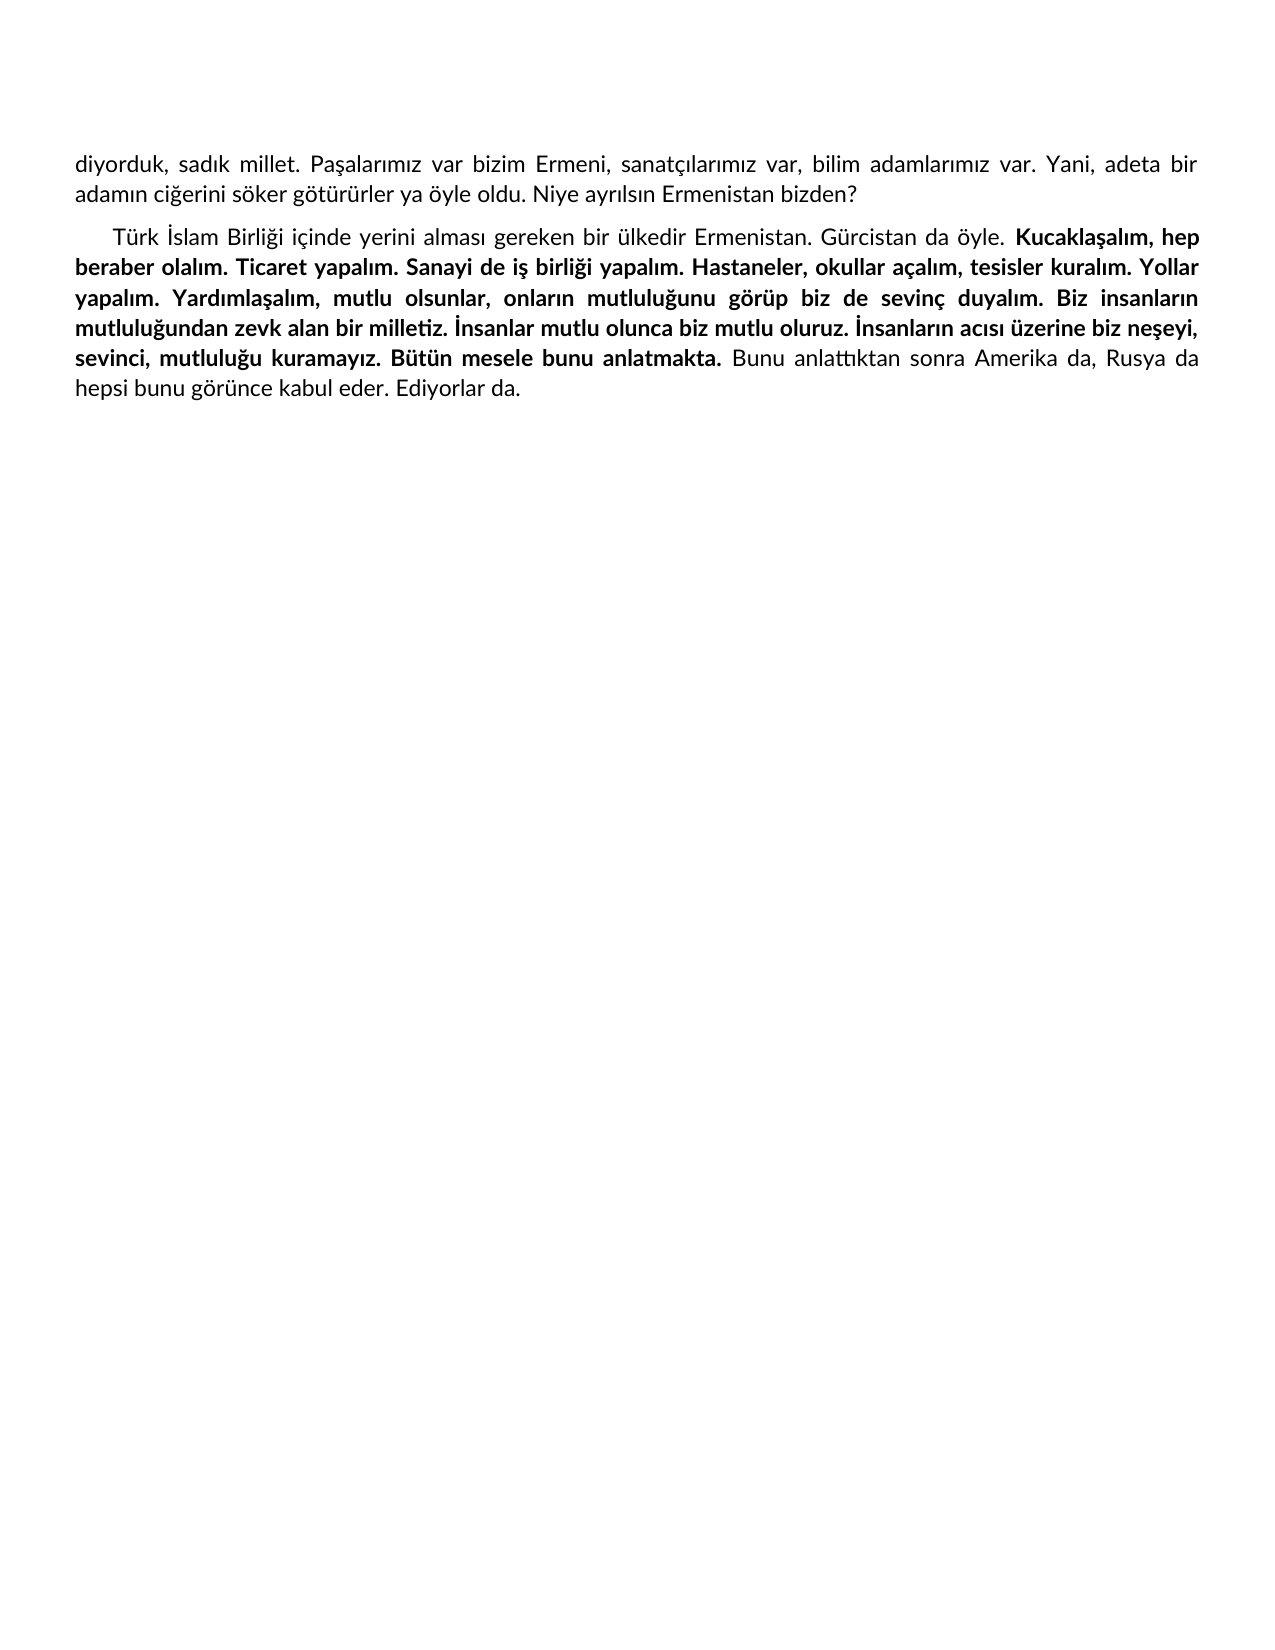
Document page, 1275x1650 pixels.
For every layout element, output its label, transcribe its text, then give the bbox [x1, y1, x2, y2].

text diyorduk, sadık millet. Paşalarımız var bizim Ermeni, sanatçılarımız var, bilim adamlarımız var. Yani, adeta bir adamın ciğerini söker götürürler ya öyle oldu. Niye ayrılsın Ermenistan bizden? [75, 150, 1200, 208]
text Türk İslam Birliği içinde yerini alması gereken bir ülkedir Ermenistan. Gürcistan da öyle. Kucaklaşalım, hep beraber olalım. Ticaret yapalım. Sanayi de iş birliği yapalım. Hastaneler, okullar açalım, tesisler kuralım. Yollar yapalım. Yardımlaşalım, mutlu olsunlar, onların mutluluğunu görüp biz de sevinç duyalım. Biz insanların mutluluğundan zevk alan bir milletiz. İnsanlar mutlu olunca biz mutlu oluruz. İnsanların acısı üzerine biz neşeyi, sevinci, mutluluğu kuramayız. Bütün mesele bunu anlatmakta. Bunu anlattıktan sonra Amerika da, Rusya da hepsi bunu görünce kabul eder. Ediyorlar da. [75, 223, 1200, 401]
